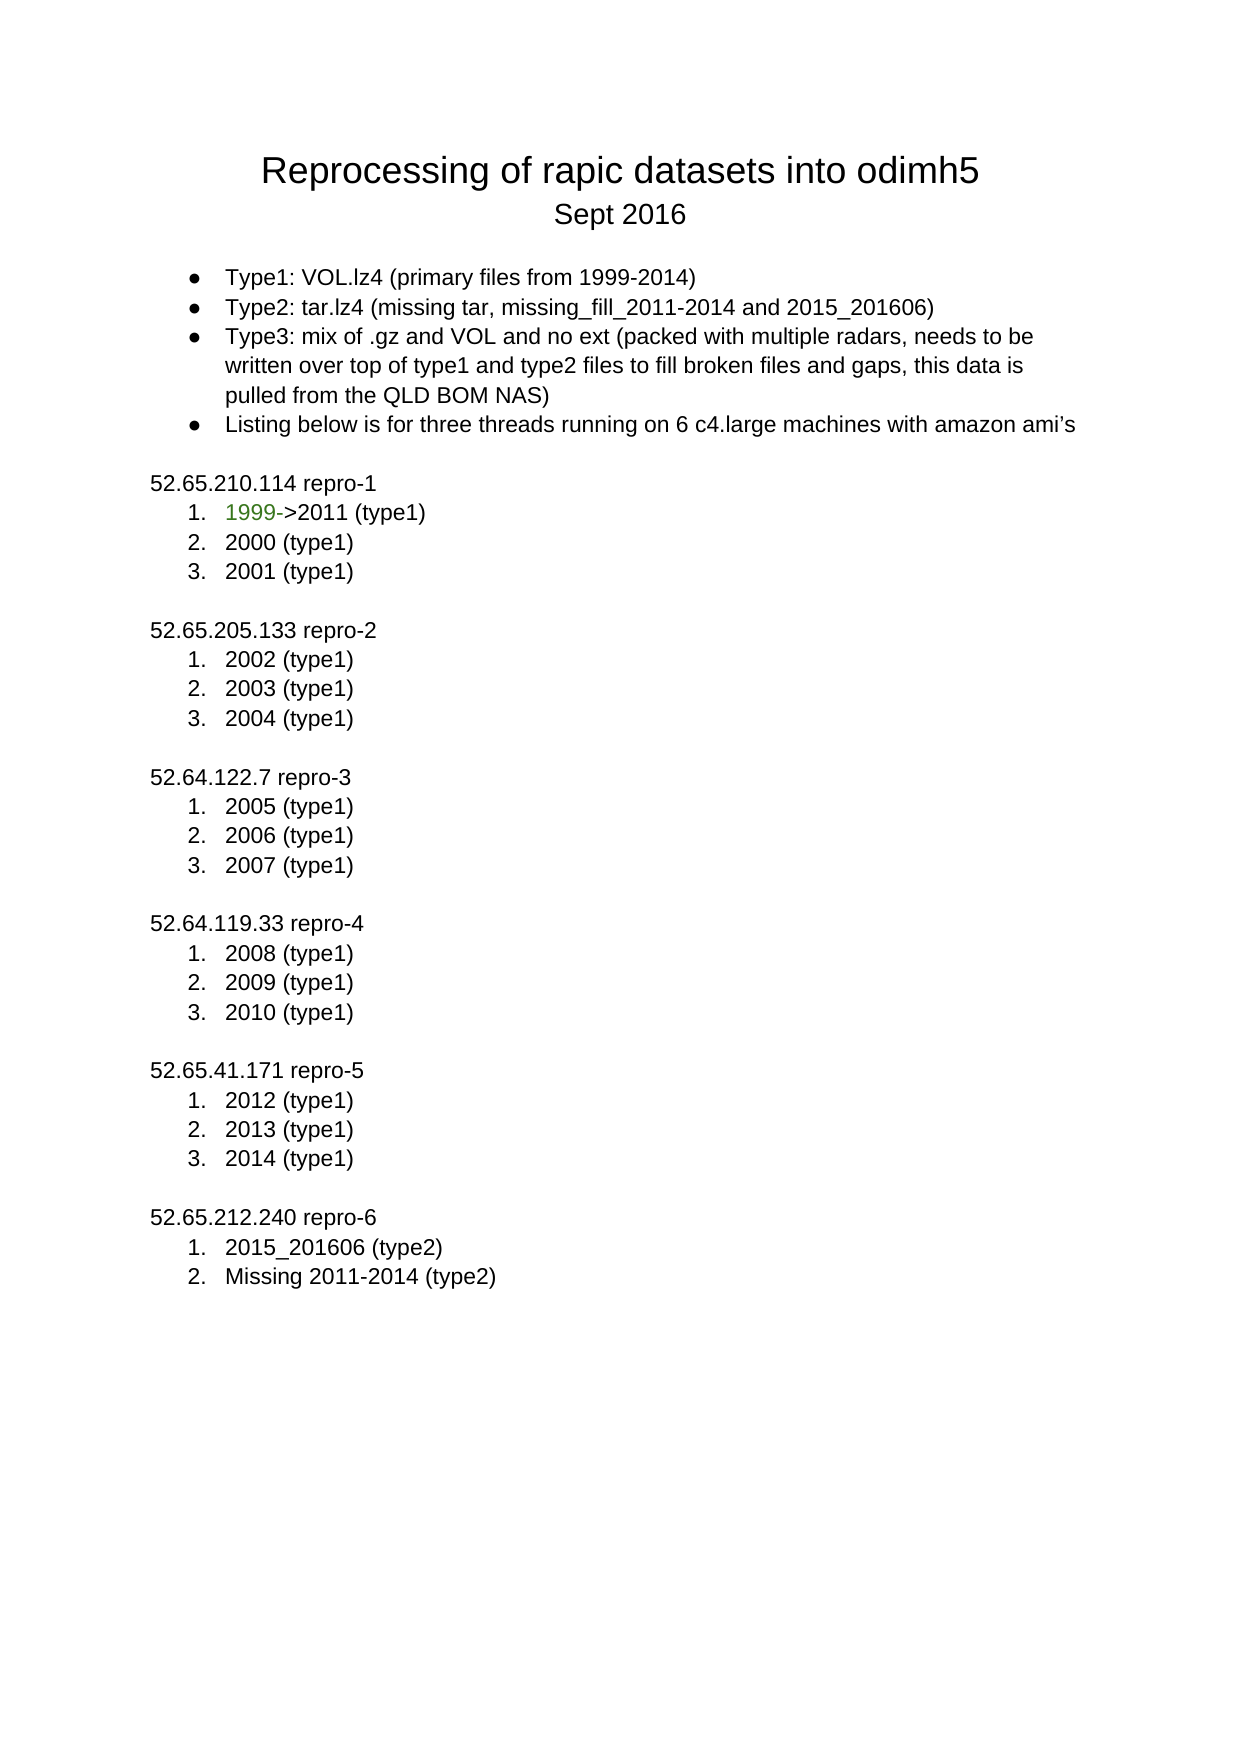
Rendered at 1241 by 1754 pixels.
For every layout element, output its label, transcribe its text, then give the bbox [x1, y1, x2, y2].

list Type2: tar.lz4 (missing tar, missing_fill_2011-2014 and 2015_201606) [187, 294, 1090, 320]
list 2003 (type1) [187, 676, 1090, 702]
list 2006 (type1) [187, 823, 1090, 849]
text 52.65.41.171 repro-5 [150, 1058, 1090, 1084]
list 2010 (type1) [187, 999, 1090, 1025]
list 2002 (type1) [187, 647, 1090, 672]
text 52.64.119.33 repro-4 [150, 911, 1090, 937]
text Reprocessing of rapic datasets into odimh5 [150, 150, 1090, 192]
list 2001 (type1) [187, 559, 1090, 584]
list Type3: mix of .gz and VOL and no ext (packed with multiple radars, needs to be written over top of type1 and type2 files to fill broken files and gaps, this data is pulled from the QLD BOM NAS) [187, 324, 1090, 408]
list 1999->2011 (type1) [187, 500, 1090, 526]
list 2005 (type1) [187, 794, 1090, 819]
text 52.65.205.133 repro-2 [150, 617, 1090, 643]
list 2007 (type1) [187, 852, 1090, 878]
text 52.65.212.240 repro-6 [150, 1205, 1090, 1231]
list 2012 (type1) [187, 1087, 1090, 1113]
list 2013 (type1) [187, 1117, 1090, 1142]
list 2015_201606 (type2) [187, 1234, 1090, 1260]
list Listing below is for three threads running on 6 c4.large machines with amazon ami’s [187, 412, 1090, 437]
list 2009 (type1) [187, 970, 1090, 996]
list 2008 (type1) [187, 941, 1090, 966]
text 52.65.210.114 repro-1 [150, 471, 1090, 496]
list 2014 (type1) [187, 1146, 1090, 1172]
text 52.64.122.7 repro-3 [150, 764, 1090, 790]
list 2000 (type1) [187, 529, 1090, 555]
list Type1: VOL.lz4 (primary files from 1999-2014) [187, 265, 1090, 291]
list Missing 2011-2014 (type2) [187, 1264, 1090, 1289]
list 2004 (type1) [187, 706, 1090, 731]
text Sept 2016 [150, 198, 1090, 231]
